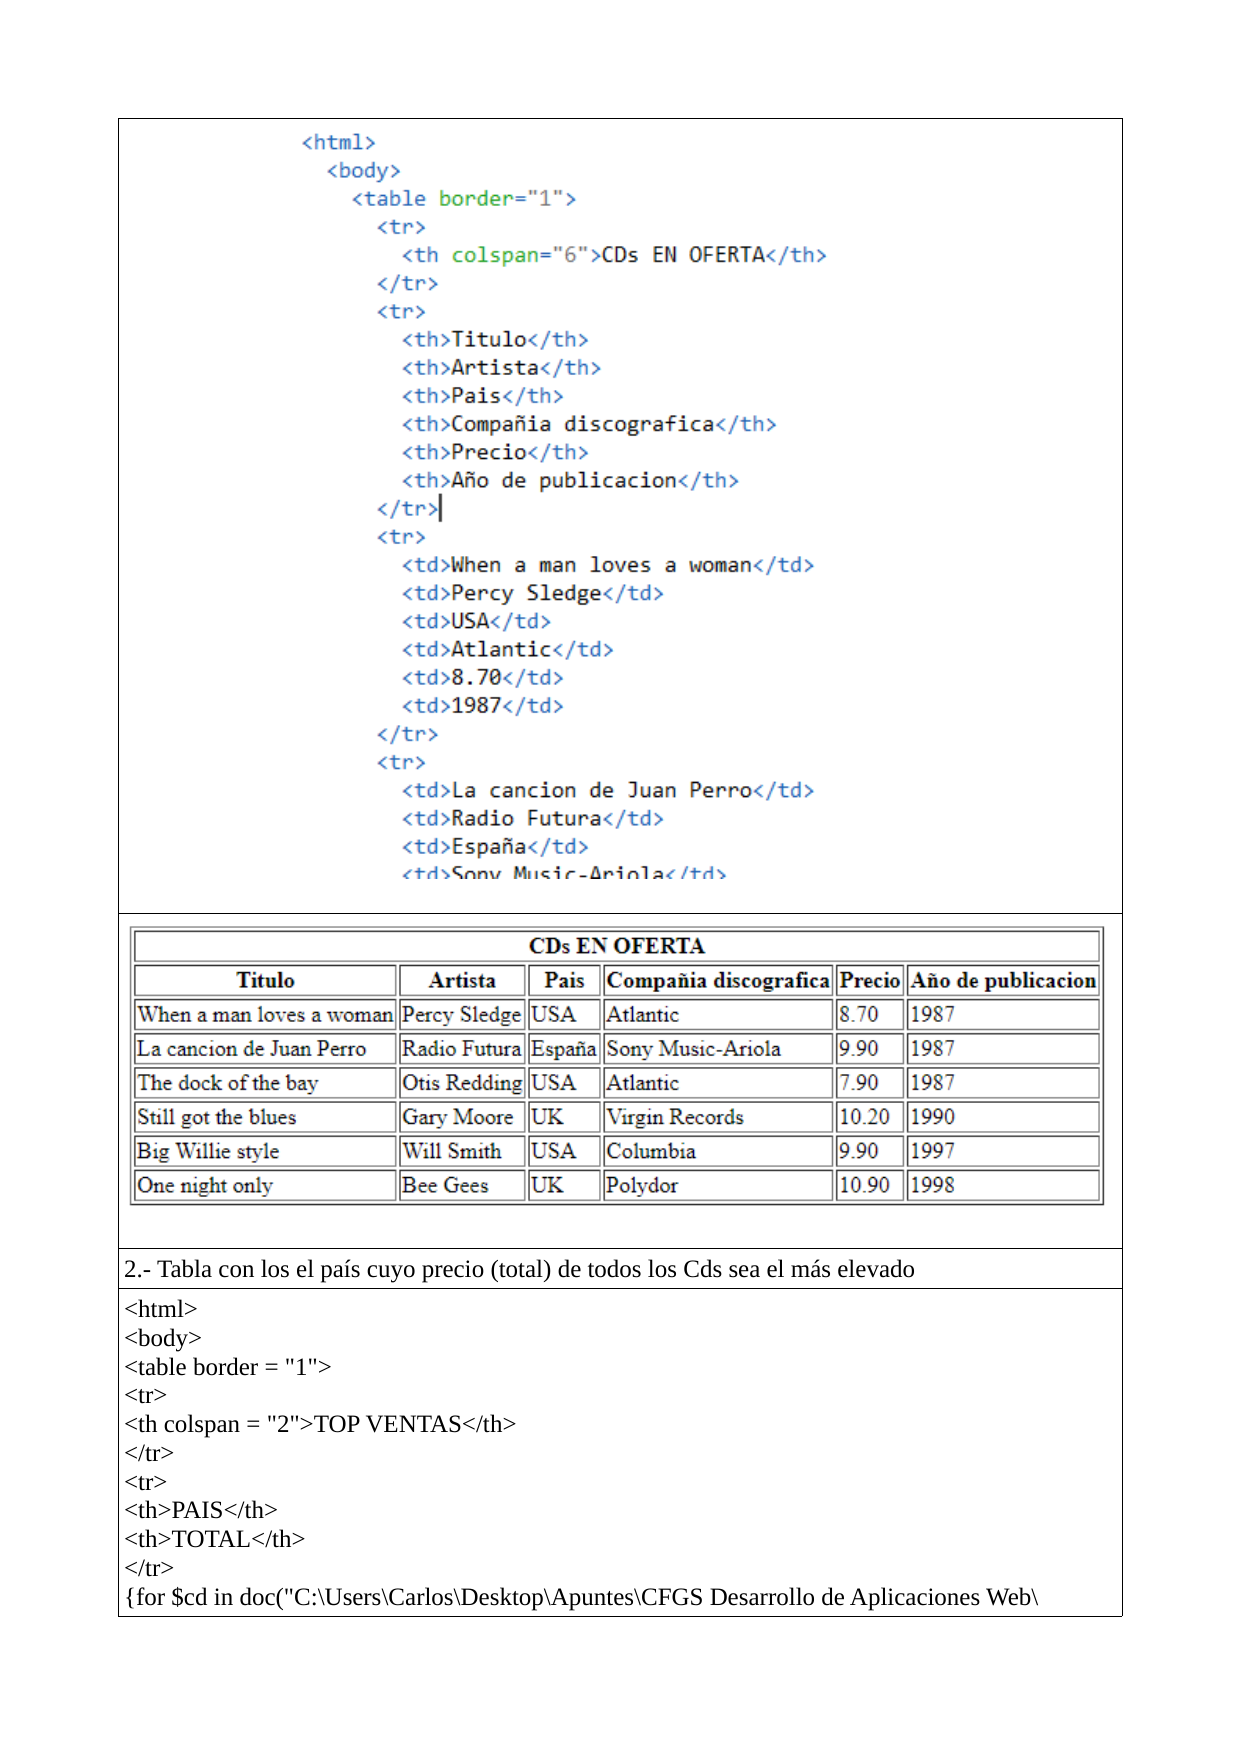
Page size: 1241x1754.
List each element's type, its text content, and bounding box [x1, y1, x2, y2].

table_cell [119, 1214, 1122, 1248]
picture [123, 918, 1117, 1214]
picture [296, 123, 945, 879]
table_cell [119, 119, 1122, 913]
table_cell 2.- Tabla con los el país cuyo precio (total) de todos los Cds sea el más elevado [119, 1249, 1122, 1288]
table_cell <html> <body> <table border = "1"> <tr> <th colspan = "2">TOP VENTAS</th> </tr> <tr> <th>PAIS</th> <th>TOTAL</th> </tr> {for $cd in doc("C:\Users\Carlos\Desktop\Apuntes\CFGS Desarrollo de Aplicaciones Web\ [119, 1289, 1122, 1616]
table_cell [119, 914, 1122, 1213]
